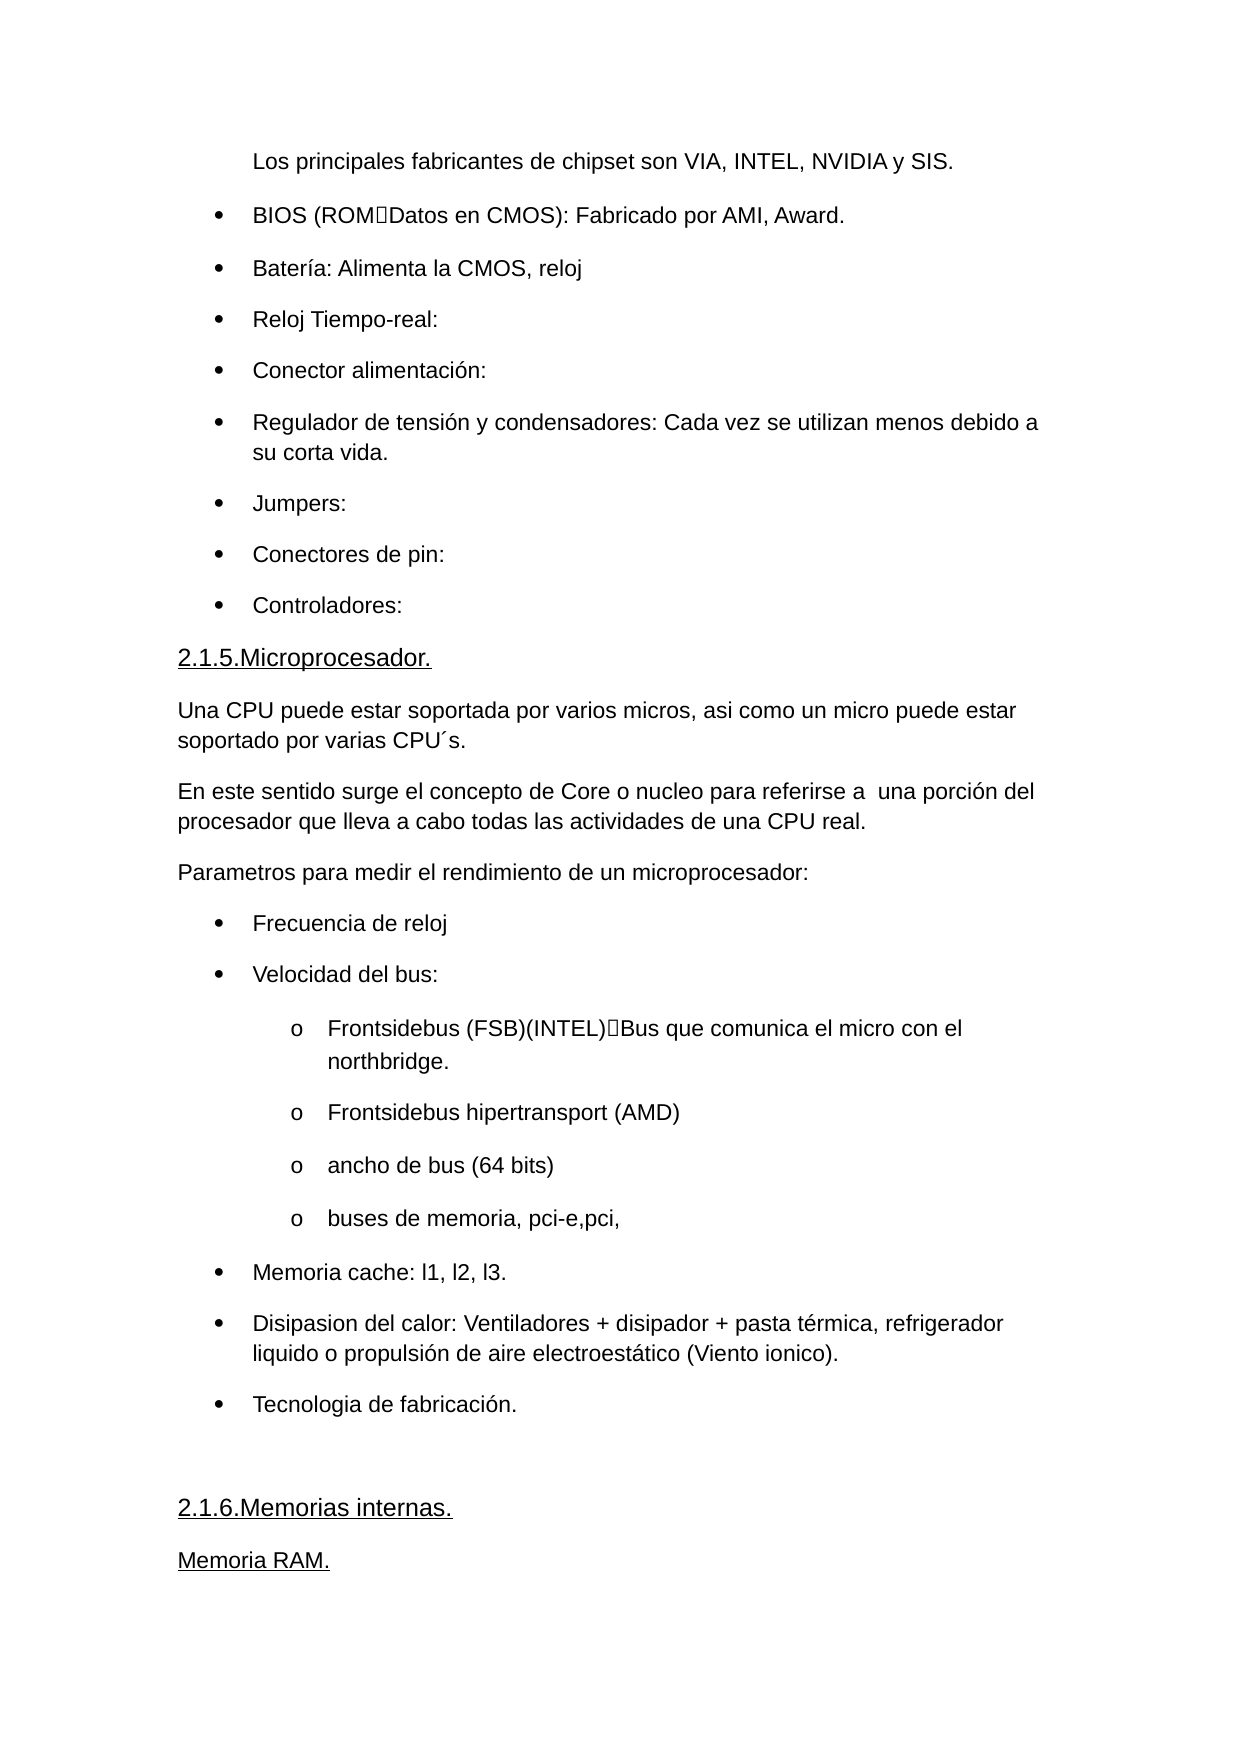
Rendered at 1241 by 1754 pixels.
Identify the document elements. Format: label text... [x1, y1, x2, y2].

list Frontsidebus (FSB)(INTEL)Bus que comunica el micro con el northbridge. [290, 1012, 1063, 1074]
list ancho de bus (64 bits) [290, 1152, 1063, 1180]
list Regulador de tensión y condensadores: Cada vez se utilizan menos debido a su corta vida. [215, 408, 1063, 465]
text Parametros para medir el rendimiento de un microprocesador: [177, 859, 1063, 886]
list Los principales fabricantes de chipset son VIA, INTEL, NVIDIA y SIS. [252, 148, 1063, 174]
list Disipasion del calor: Ventiladores + disipador + pasta térmica, refrigerador liquido o propulsión de aire electroestático (Viento ionico). [215, 1310, 1063, 1366]
list Batería: Alimenta la CMOS, reloj [215, 255, 1063, 282]
list Conector alimentación: [215, 357, 1063, 384]
text Memoria RAM. [177, 1547, 1063, 1573]
text 2.1.5.Microprocesador. [177, 643, 1063, 672]
list Velocidad del bus: [215, 961, 1063, 988]
list Jumpers: [215, 490, 1063, 516]
list Frecuencia de reloj [215, 910, 1063, 937]
list Memoria cache: l1, l2, l3. [215, 1259, 1063, 1285]
text 2.1.6.Memorias internas. [177, 1493, 1063, 1522]
list Tecnologia de fabricación. [215, 1391, 1063, 1417]
list BIOS (ROMDatos en CMOS): Fabricado por AMI, Award. [215, 199, 1063, 230]
text En este sentido surge el concepto de Core o nucleo para referirse a una porción del procesador que lleva a cabo todas las actividades de una CPU real. [177, 778, 1063, 834]
list buses de memoria, pci-e,pci, [290, 1205, 1063, 1234]
list Conectores de pin: [215, 541, 1063, 567]
list Frontsidebus hipertransport (AMD) [290, 1099, 1063, 1127]
text Una CPU puede estar soportada por varios micros, asi como un micro puede estar soportado por varias CPU´s. [177, 697, 1063, 753]
list Reloj Tiempo-real: [215, 306, 1063, 333]
list Controladores: [215, 592, 1063, 618]
